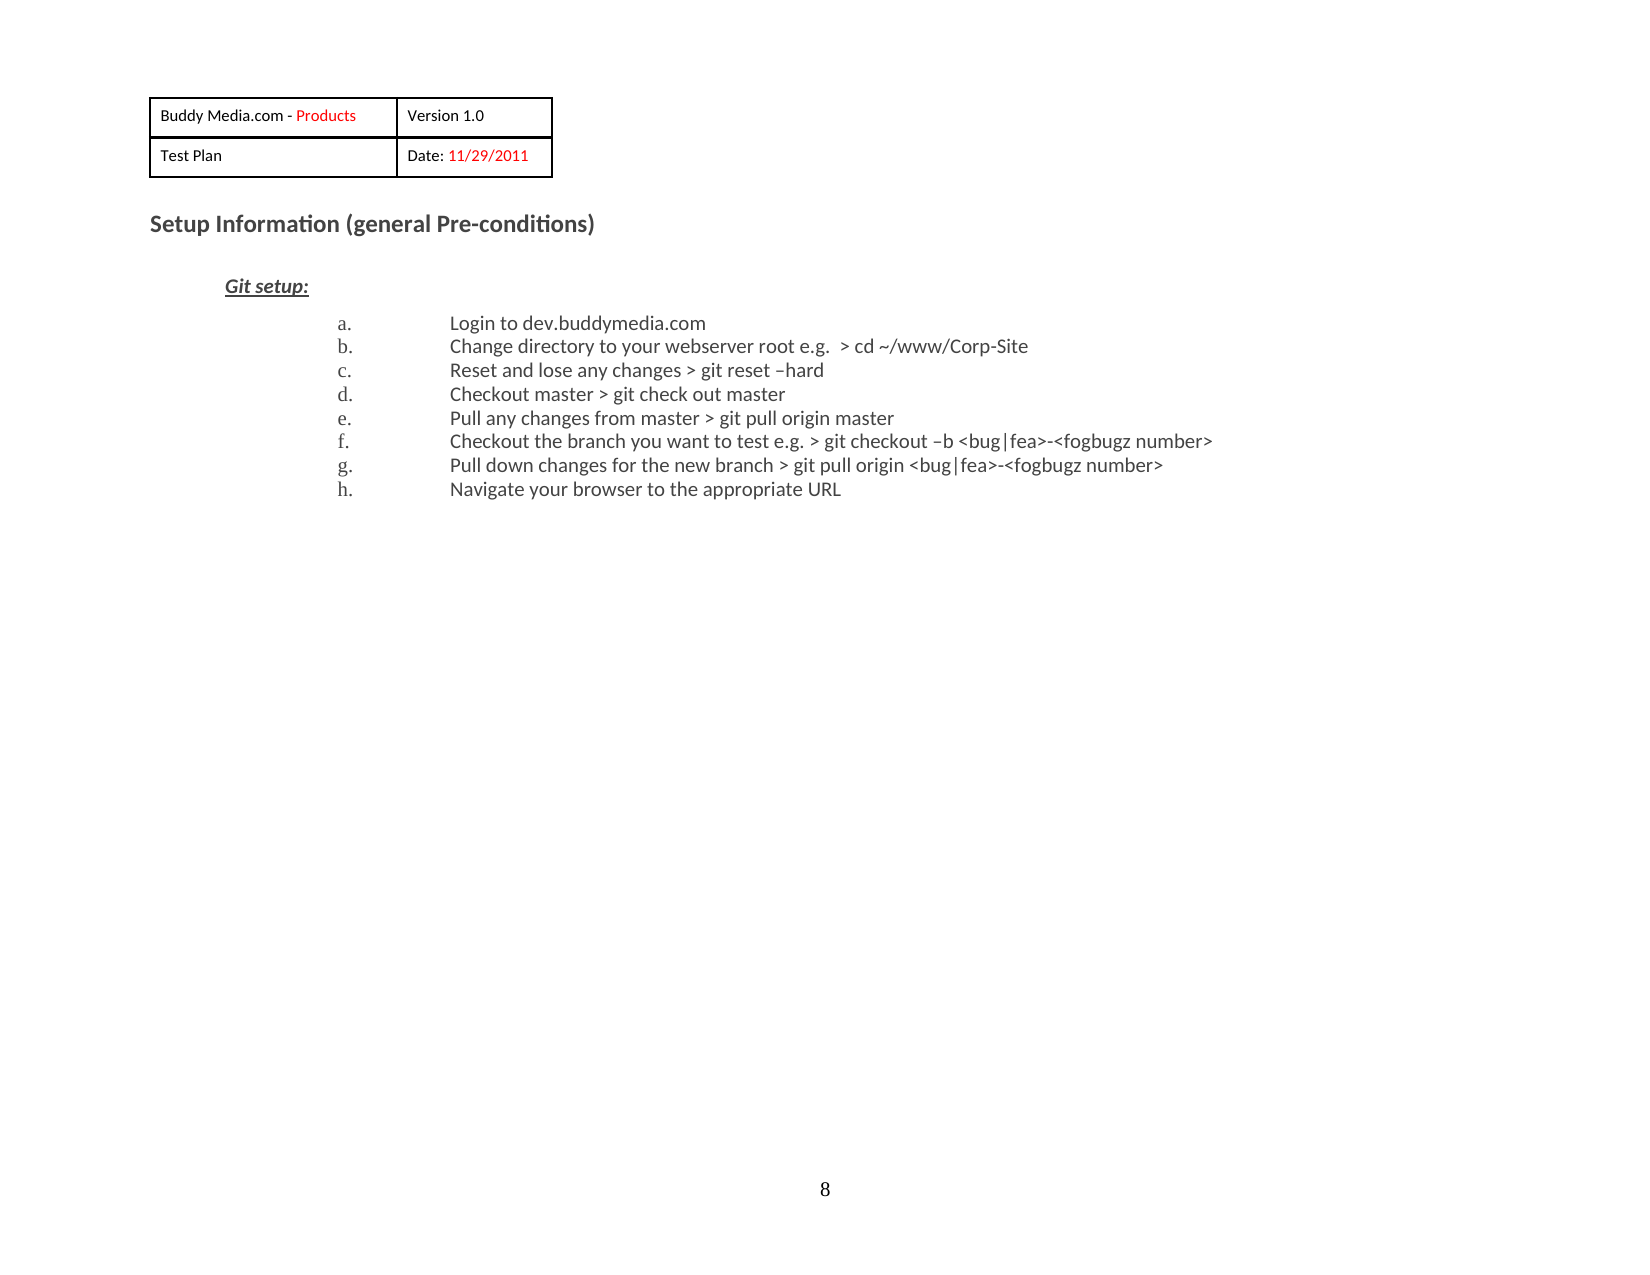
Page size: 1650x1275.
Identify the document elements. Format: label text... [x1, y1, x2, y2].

list Checkout the branch you want to test e.g. > git checkout –b <bug|fea>-<fogbugz number> [337, 430, 1500, 454]
subtitle Setup Information (general Pre-conditions) [150, 214, 1500, 239]
list Reset and lose any changes > git reset –hard [337, 359, 1500, 383]
list Pull down changes for the new branch > git pull origin <bug|fea>-<fogbugz number> [337, 454, 1500, 478]
list Navigate your browser to the appropriate URL [337, 478, 1500, 502]
list Pull any changes from master > git pull origin master [337, 407, 1500, 430]
text Git setup: [225, 278, 1500, 299]
list Change directory to your webserver root e.g. > cd ~/www/Corp-Site [337, 335, 1500, 359]
list Login to dev.buddymedia.com [337, 312, 1500, 335]
list Checkout master > git check out master [337, 383, 1500, 407]
